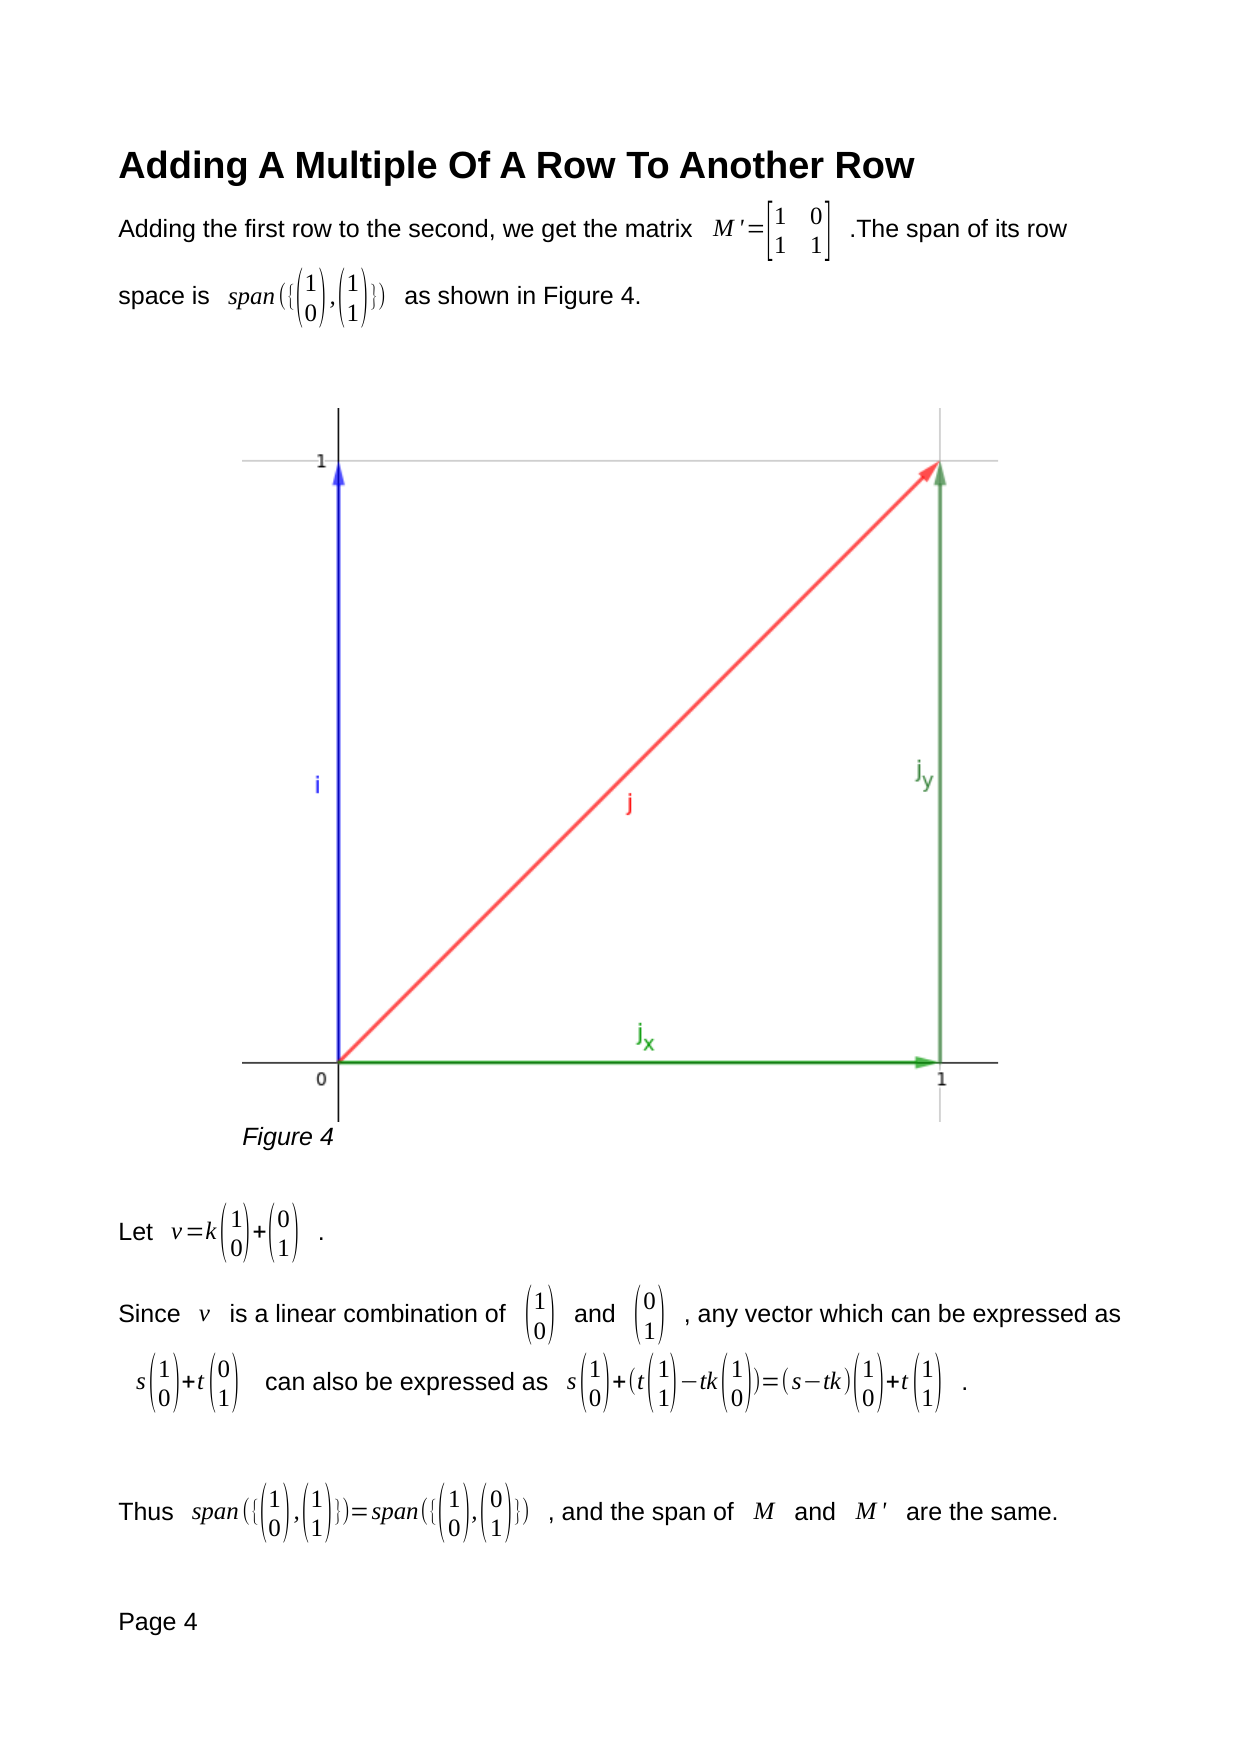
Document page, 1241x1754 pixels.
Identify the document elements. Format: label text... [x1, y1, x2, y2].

text Adding the first row to the second, we get the matrix.The span of its row space isas shown in Figure 4. [118, 199, 1122, 330]
text Sinceis a linear combination ofand, any vector which can be expressed as can also be expressed as. [118, 1284, 1122, 1416]
subtitle Adding A Multiple Of A Row To Another Row [118, 143, 1122, 187]
text Let. [118, 1202, 1122, 1266]
text Thus, and the span ofandare the same. [118, 1482, 1122, 1545]
text Figure 4 [242, 1122, 998, 1150]
picture [242, 408, 999, 1122]
